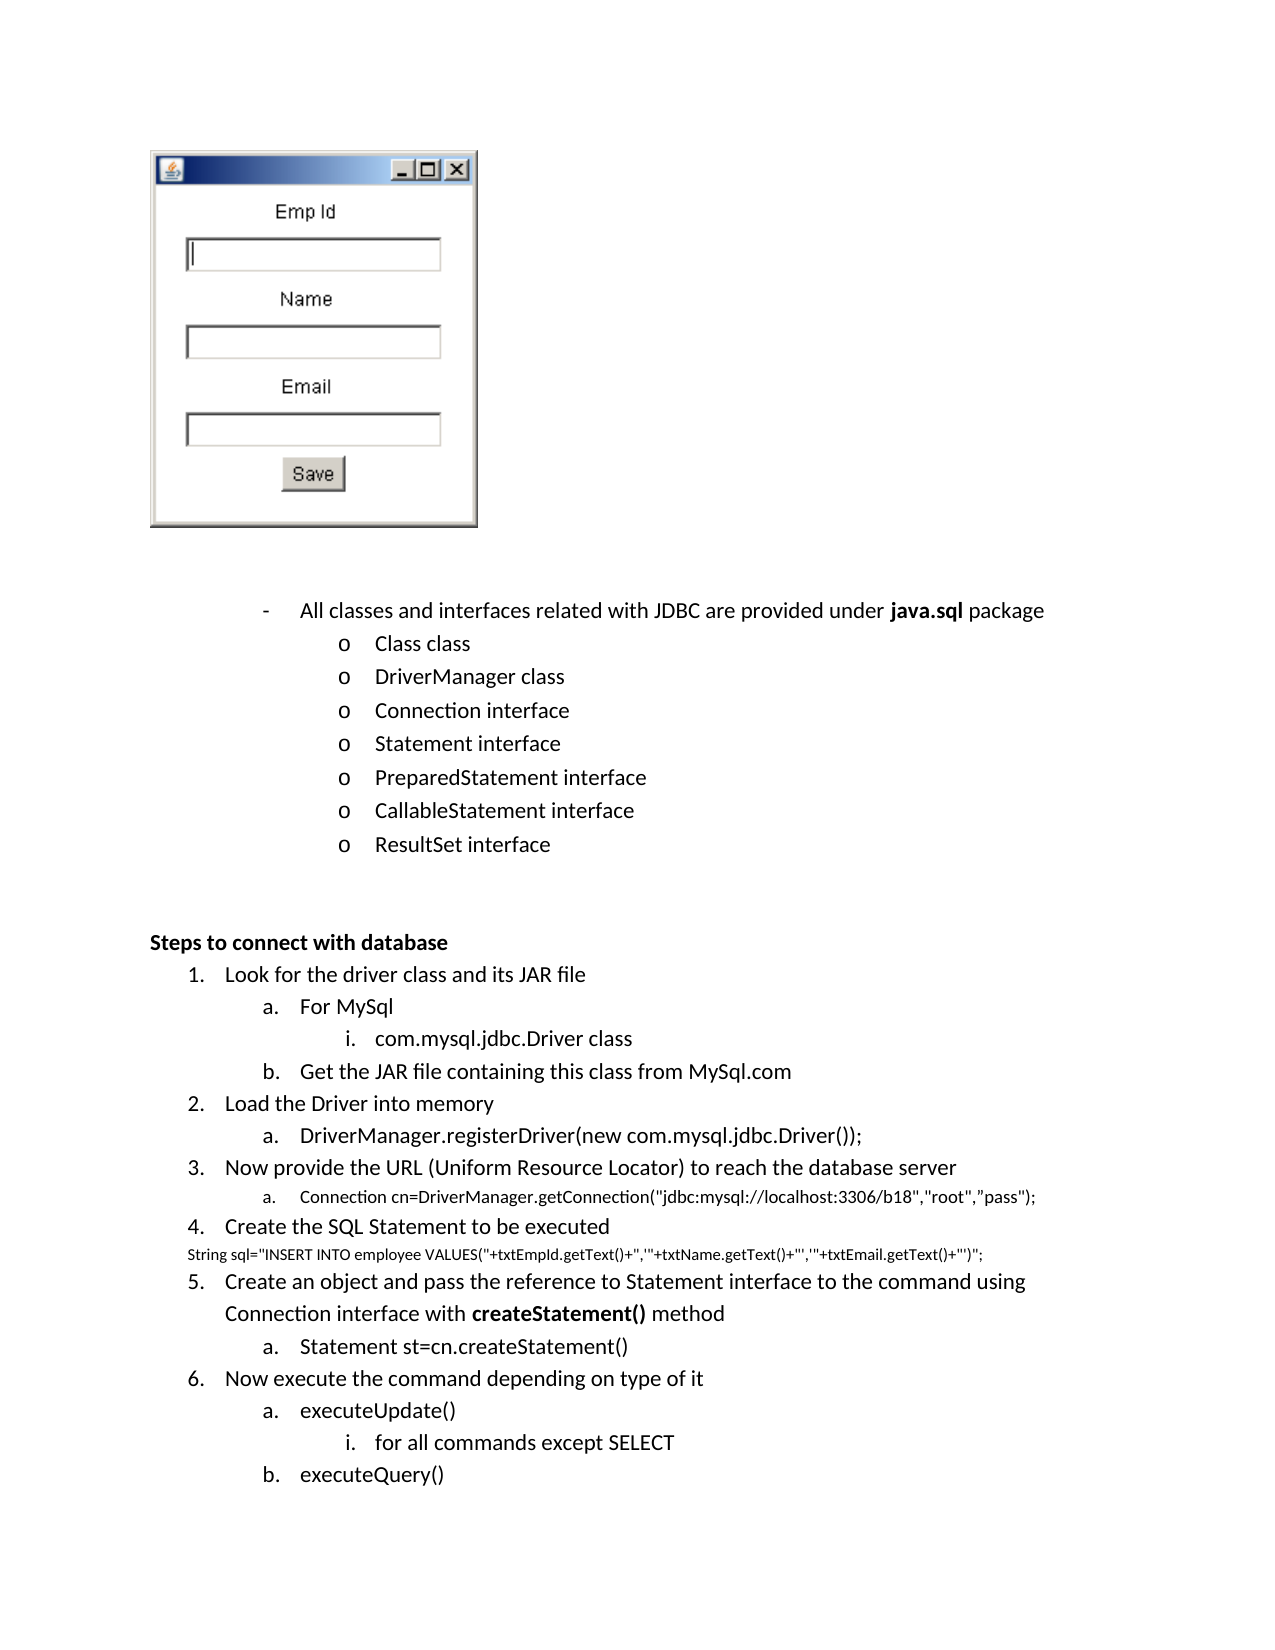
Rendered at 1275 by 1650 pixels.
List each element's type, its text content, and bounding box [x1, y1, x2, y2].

list Class class [337, 629, 1125, 658]
list executeQuery() [262, 1461, 1125, 1488]
list Create the SQL Statement to be executed [187, 1212, 1125, 1240]
list Get the JAR file containing this class from MySql.com [262, 1057, 1125, 1085]
list Load the Driver into memory [187, 1089, 1125, 1117]
list executeUpdate() [262, 1396, 1125, 1424]
list for all commands except SELECT [356, 1428, 1125, 1456]
list All classes and interfaces related with JDBC are provided under java.sql package [262, 597, 1125, 625]
list Statement st=cn.createStatement() [262, 1332, 1125, 1360]
list CallableStatement interface [337, 797, 1125, 826]
list For MySql [262, 992, 1125, 1020]
list ResultSet interface [337, 830, 1125, 859]
list DriverManager.registerDriver(new com.mysql.jdbc.Driver()); [262, 1121, 1125, 1149]
list com.mysql.jdbc.Driver class [356, 1024, 1125, 1053]
list Connection cn=DriverManager.getConnection("jdbc:mysql://localhost:3306/b18","root",”pass"); [262, 1186, 1125, 1208]
text String sql="INSERT INTO employee VALUES("+txtEmpId.getText()+",'"+txtName.getText()+"','"+txtEmail.getText()+"')"; [187, 1244, 1125, 1264]
picture [150, 150, 478, 528]
list PreparedStatement interface [337, 763, 1125, 792]
list Statement interface [337, 729, 1125, 759]
list Connection interface [337, 696, 1125, 725]
list Now execute the command depending on type of it [187, 1364, 1125, 1392]
text Steps to connect with database [150, 928, 1125, 956]
list DriverManager class [337, 662, 1125, 692]
list Look for the driver class and its JAR file [187, 960, 1125, 988]
list Create an object and pass the reference to Statement interface to the command using Connection interface with createStatement() method [187, 1267, 1125, 1328]
list Now provide the URL (Uniform Resource Locator) to reach the database server [187, 1153, 1125, 1181]
